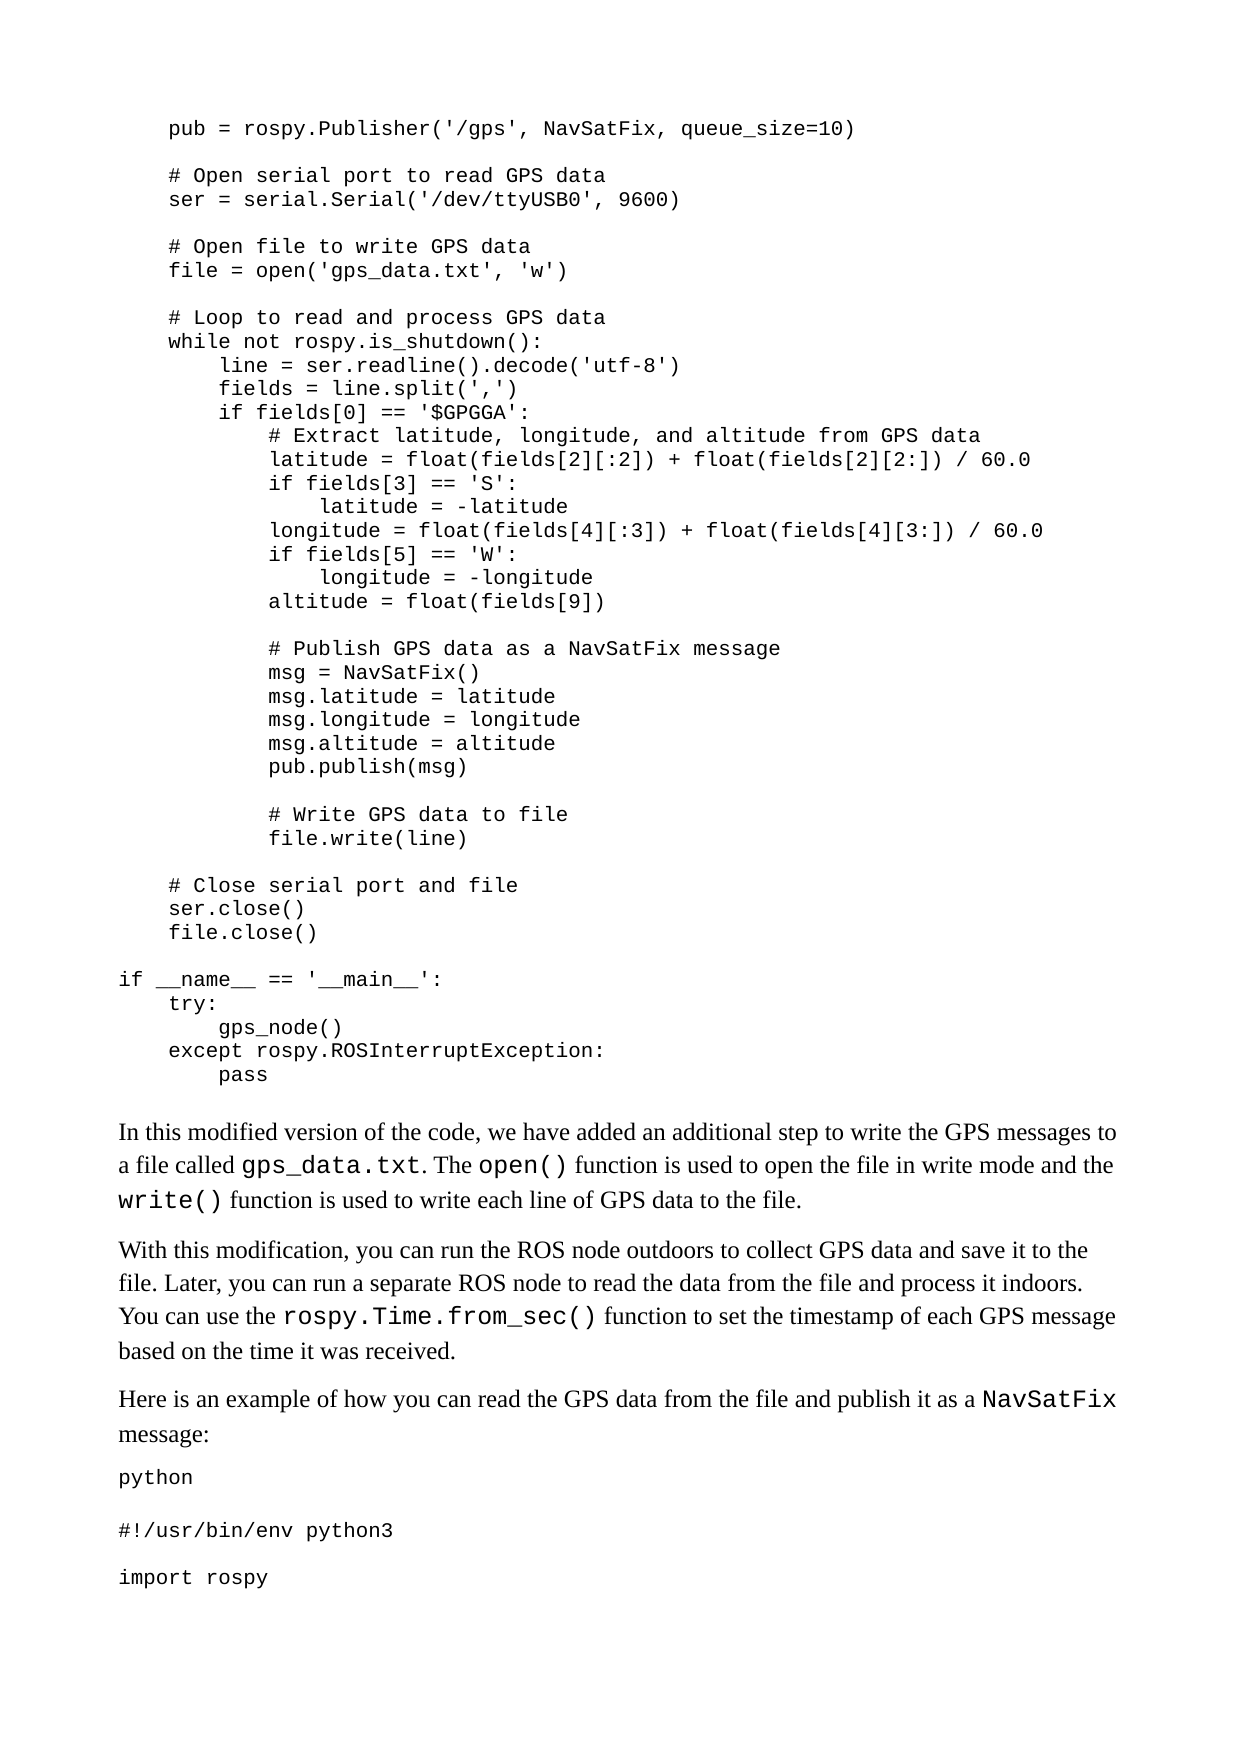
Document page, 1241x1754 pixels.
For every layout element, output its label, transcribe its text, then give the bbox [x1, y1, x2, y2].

text # Close serial port and file [118, 875, 1122, 898]
text file = open('gps_data.txt', 'w') [118, 260, 1122, 284]
text In this modified version of the code, we have added an additional step to write the GPS messages to a file called gps_data.txt. The open() function is used to open the file in write mode and the write() function is used to write each line of GPS data to the file. [118, 1117, 1122, 1216]
text file.close() [118, 922, 1122, 946]
text Here is an example of how you can read the GPS data from the file and publish it as a NavSatFix message: [118, 1384, 1122, 1448]
text With this modification, you can run the ROS node outdoors to collect GPS data and save it to the file. Later, you can run a separate ROS node to read the data from the file and process it indoors. You can use the rospy.Time.from_sec() function to set the timestamp of each GPS message based on the time it was received. [118, 1235, 1122, 1365]
text pass [118, 1064, 1122, 1088]
text longitude = -longitude [118, 567, 1122, 591]
text while not rospy.is_shutdown(): [118, 331, 1122, 354]
text longitude = float(fields[4][:3]) + float(fields[4][3:]) / 60.0 [118, 520, 1122, 544]
text # Write GPS data to file [118, 804, 1122, 827]
text pub.publish(msg) [118, 757, 1122, 780]
text # Extract latitude, longitude, and altitude from GPS data [118, 426, 1122, 449]
text msg.latitude = latitude [118, 686, 1122, 709]
text msg = NavSatFix() [118, 662, 1122, 686]
text latitude = -latitude [118, 496, 1122, 520]
text file.write(line) [118, 827, 1122, 851]
text if __name__ == '__main__': [118, 969, 1122, 993]
text latitude = float(fields[2][:2]) + float(fields[2][2:]) / 60.0 [118, 449, 1122, 473]
text msg.longitude = longitude [118, 709, 1122, 733]
text import rospy [118, 1567, 1122, 1591]
text if fields[3] == 'S': [118, 473, 1122, 496]
text fields = line.split(',') [118, 378, 1122, 402]
text ser.close() [118, 898, 1122, 922]
text # Publish GPS data as a NavSatFix message [118, 638, 1122, 662]
text if fields[0] == '$GPGGA': [118, 402, 1122, 426]
text except rospy.ROSInterruptException: [118, 1040, 1122, 1064]
text msg.altitude = altitude [118, 733, 1122, 757]
text altitude = float(fields[9]) [118, 591, 1122, 615]
text # Open serial port to read GPS data [118, 165, 1122, 189]
text line = ser.readline().decode('utf-8') [118, 354, 1122, 378]
text gps_node() [118, 1017, 1122, 1040]
text python [118, 1467, 1122, 1490]
text try: [118, 993, 1122, 1017]
text pub = rospy.Publisher('/gps', NavSatFix, queue_size=10) [118, 118, 1122, 142]
text # Loop to read and process GPS data [118, 307, 1122, 331]
text if fields[5] == 'W': [118, 544, 1122, 567]
text ser = serial.Serial('/dev/ttyUSB0', 9600) [118, 189, 1122, 213]
text # Open file to write GPS data [118, 236, 1122, 260]
text #!/usr/bin/env python3 [118, 1520, 1122, 1543]
